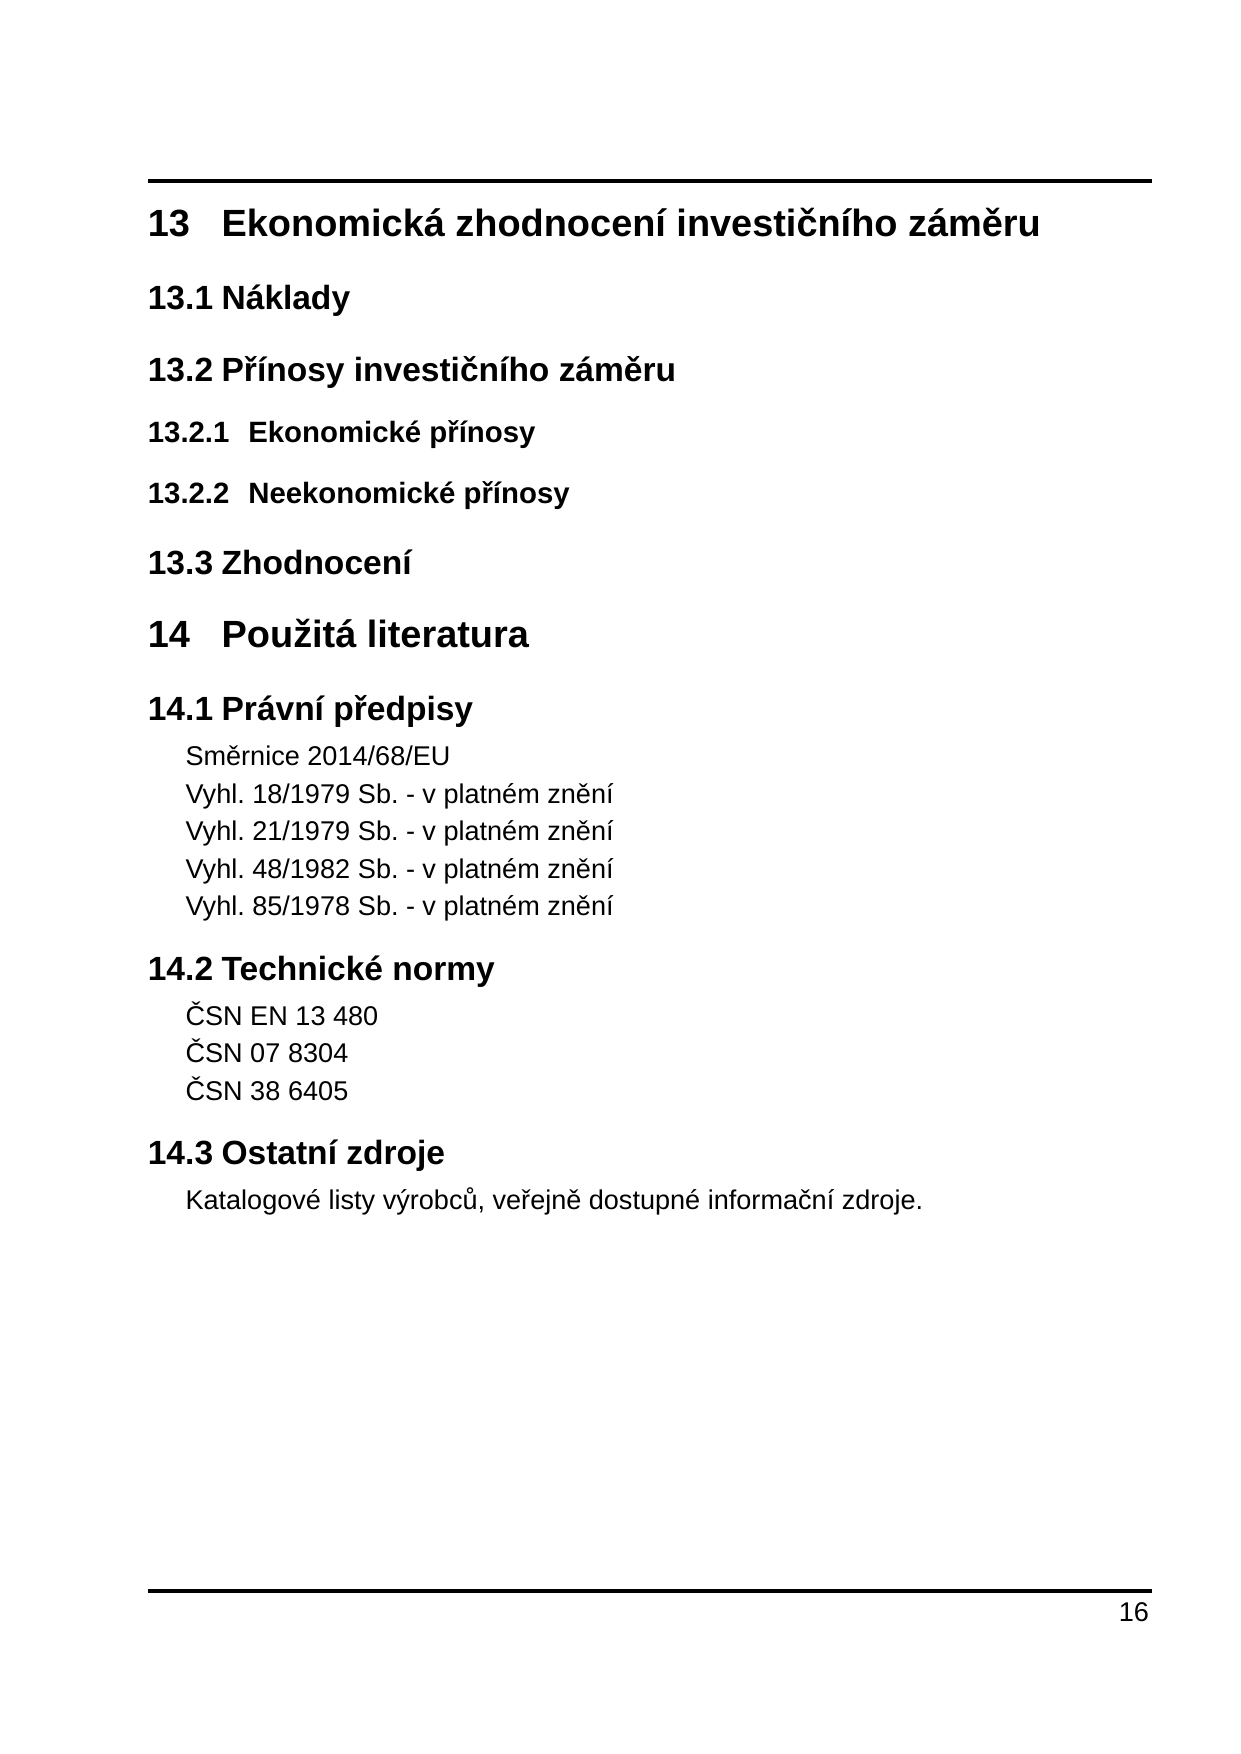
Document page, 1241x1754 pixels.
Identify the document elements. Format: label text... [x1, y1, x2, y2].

text ČSN 07 8304 [185, 1037, 1152, 1068]
subtitle Ekonomické přínosy [148, 415, 1152, 449]
text Vyhl. 18/1979 Sb. - v platném znění [185, 778, 1152, 809]
text ČSN EN 13 480 [185, 999, 1152, 1031]
text Vyhl. 85/1978 Sb. - v platném znění [185, 890, 1152, 921]
subtitle Neekonomické přínosy [148, 476, 1152, 510]
text ČSN 38 6405 [185, 1074, 1152, 1106]
subtitle Přínosy investičního záměru [148, 349, 1152, 388]
subtitle Ostatní zdroje [148, 1133, 1152, 1172]
subtitle Ekonomická zhodnocení investičního záměru [148, 201, 1152, 244]
subtitle Právní předpisy [148, 689, 1152, 728]
text Vyhl. 21/1979 Sb. - v platném znění [185, 815, 1152, 846]
subtitle Technické normy [148, 948, 1152, 987]
subtitle Zhodnocení [148, 543, 1152, 582]
text Katalogové listy výrobců, veřejně dostupné informační zdroje. [185, 1184, 1152, 1215]
subtitle Použitá literatura [148, 612, 1152, 656]
text Směrnice 2014/68/EU [185, 740, 1152, 771]
subtitle Náklady [148, 278, 1152, 316]
text Vyhl. 48/1982 Sb. - v platném znění [185, 853, 1152, 884]
